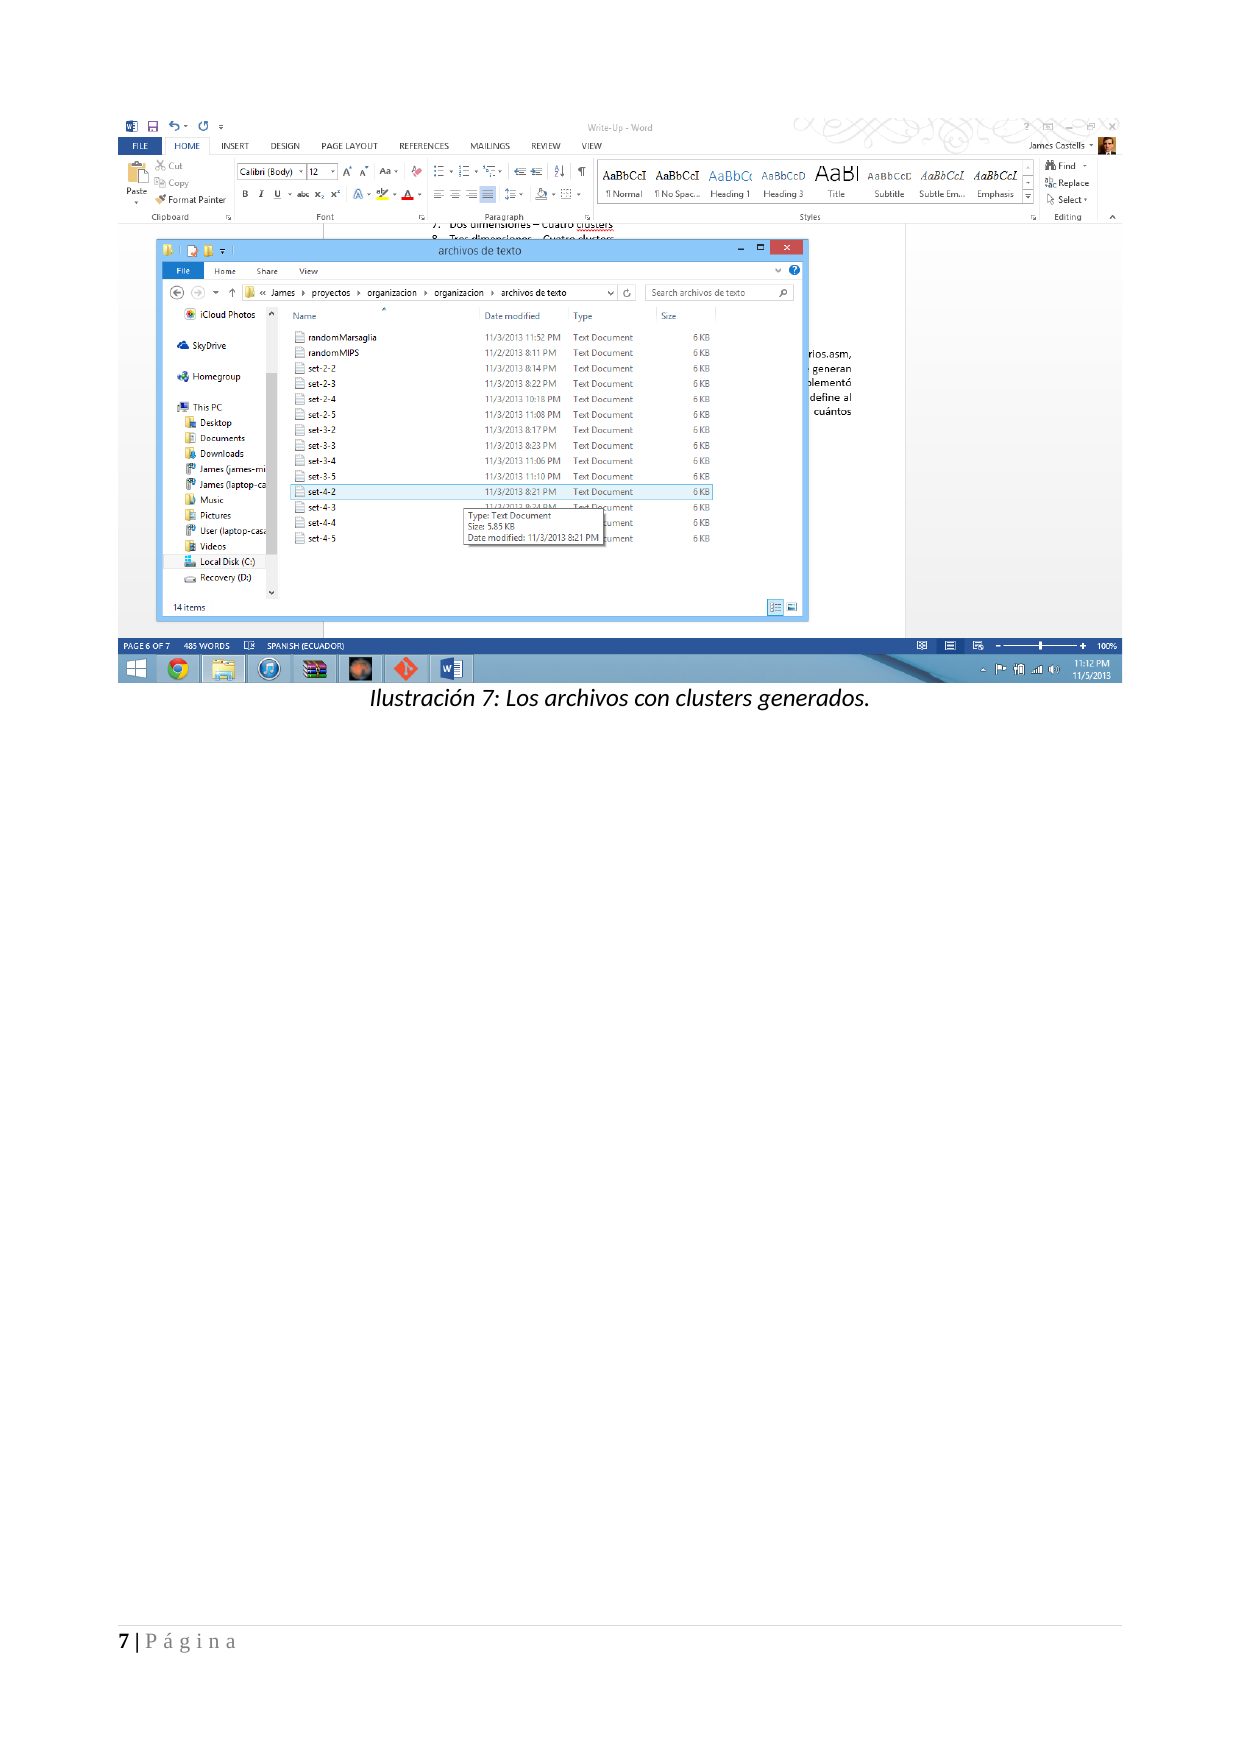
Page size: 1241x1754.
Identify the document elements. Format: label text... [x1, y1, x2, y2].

picture [118, 118, 1123, 683]
list Ilustración 7: Los archivos con clusters generados. [118, 683, 1122, 713]
